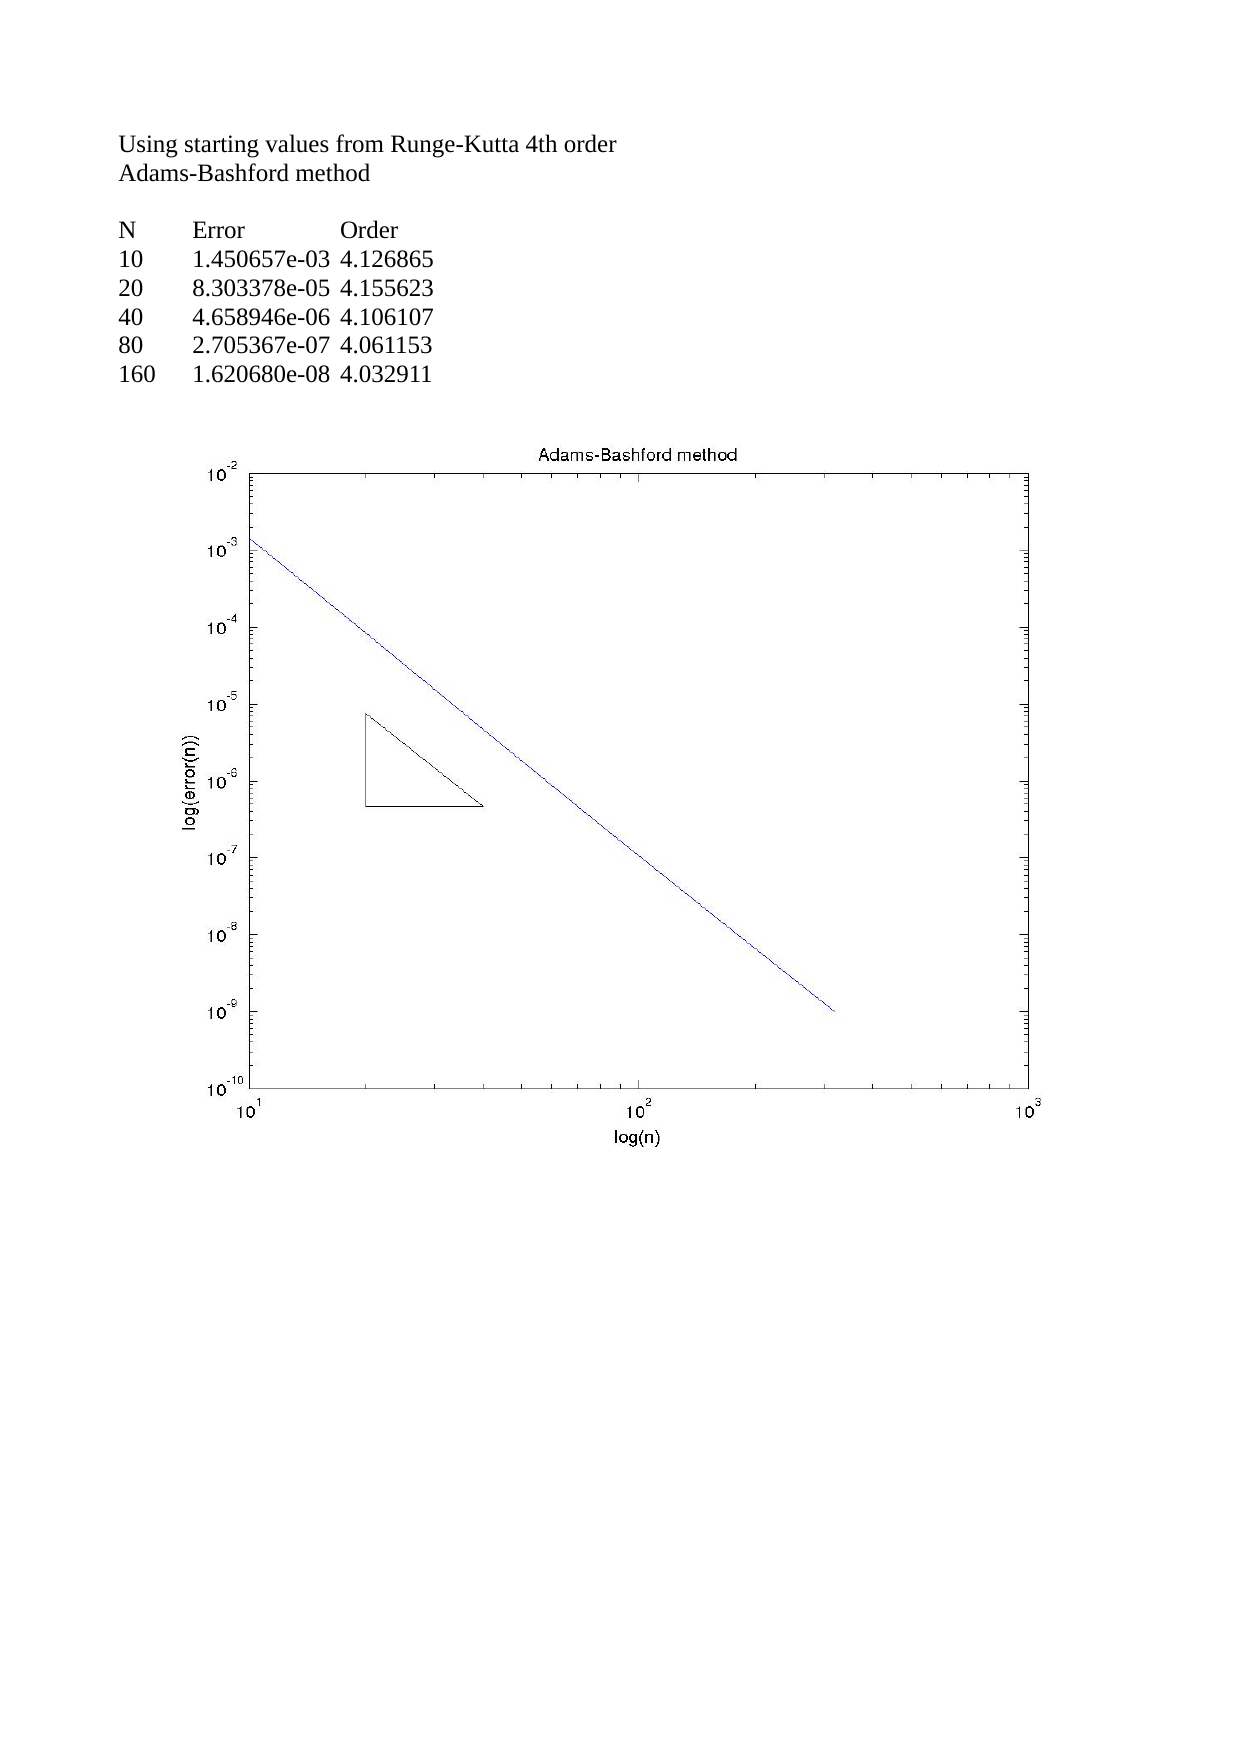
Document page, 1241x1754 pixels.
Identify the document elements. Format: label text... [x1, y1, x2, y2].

text 160 1.620680e-08 4.032911 [118, 359, 1122, 388]
text Using starting values from Runge-Kutta 4th order [118, 129, 1122, 158]
text N Error Order [118, 215, 1122, 244]
picture [118, 416, 1123, 1171]
text 10 1.450657e-03 4.126865 [118, 244, 1122, 273]
text 20 8.303378e-05 4.155623 [118, 273, 1122, 302]
text 80 2.705367e-07 4.061153 [118, 330, 1122, 359]
text 40 4.658946e-06 4.106107 [118, 302, 1122, 330]
text Adams-Bashford method [118, 158, 1122, 187]
